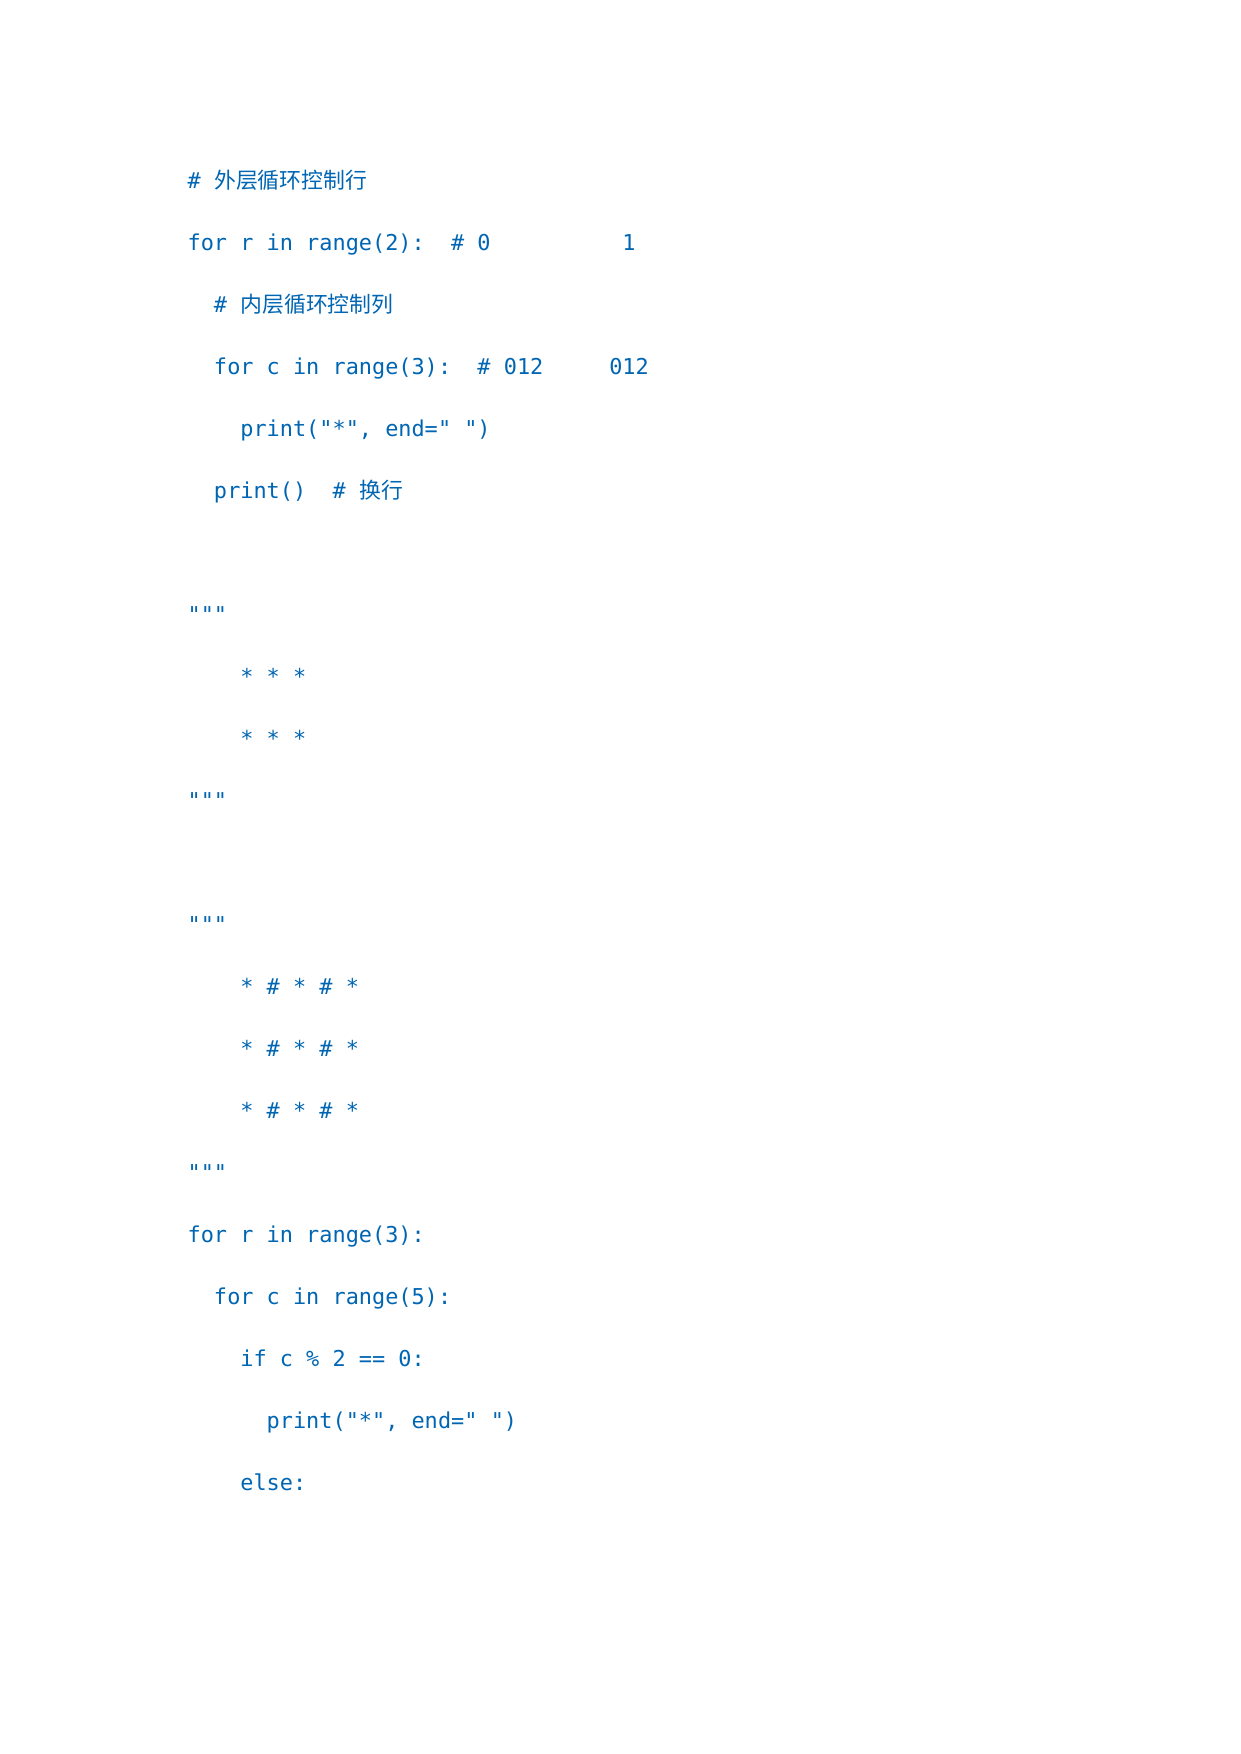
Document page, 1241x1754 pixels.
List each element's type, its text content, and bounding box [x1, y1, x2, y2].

text print() # 换行 [187, 475, 1053, 507]
text for c in range(5): [187, 1280, 1053, 1313]
text * # * # * [187, 1094, 1053, 1127]
text print("*", end=" ") [187, 413, 1053, 445]
text """ [187, 784, 1053, 817]
text * # * # * [187, 971, 1053, 1003]
text """ [187, 908, 1053, 941]
text if c % 2 == 0: [187, 1342, 1053, 1375]
text else: [187, 1466, 1053, 1499]
text for r in range(2): # 0 1 [187, 227, 1053, 259]
text """ [187, 599, 1053, 631]
text # 外层循环控制行 [187, 165, 1053, 197]
text print("*", end=" ") [187, 1404, 1053, 1437]
text * * * [187, 661, 1053, 693]
text """ [187, 1156, 1053, 1189]
text for c in range(3): # 012 012 [187, 351, 1053, 383]
text # 内层循环控制列 [187, 289, 1053, 321]
text * * * [187, 723, 1053, 755]
text for r in range(3): [187, 1218, 1053, 1251]
text * # * # * [187, 1032, 1053, 1065]
